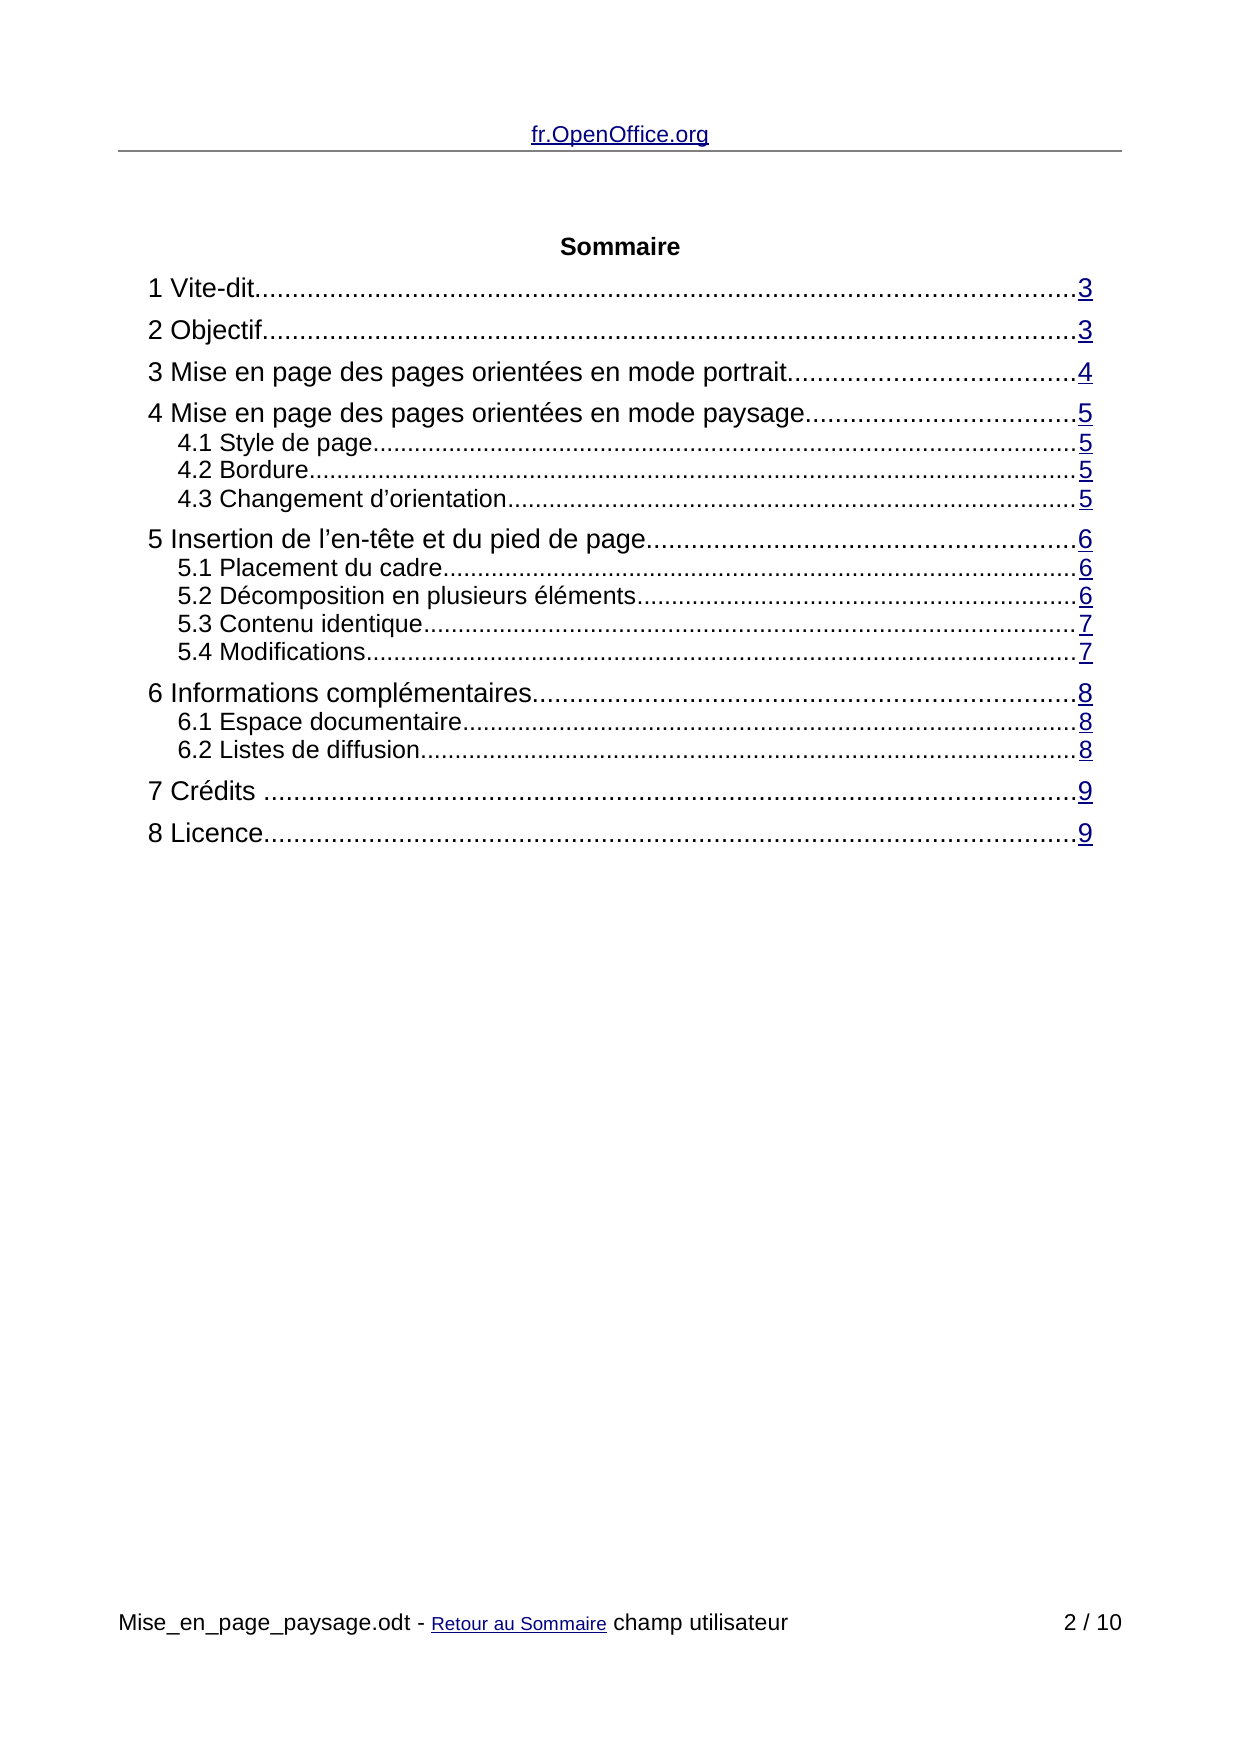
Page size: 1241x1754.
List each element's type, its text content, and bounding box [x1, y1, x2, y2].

text 5.2 Décomposition en plusieurs éléments 6 [177, 582, 1093, 610]
text 3 Mise en page des pages orientées en mode portrait 4 [148, 357, 1093, 387]
text 6.1 Espace documentaire 8 [177, 708, 1093, 736]
text 4.1 Style de page 5 [177, 428, 1093, 456]
text 7 Crédits 9 [148, 776, 1093, 806]
text 5.4 Modifications 7 [177, 638, 1093, 666]
text 2 Objectif 3 [148, 315, 1093, 345]
text 4 Mise en page des pages orientées en mode paysage 5 [148, 398, 1093, 428]
text 5.3 Contenu identique 7 [177, 610, 1093, 638]
text 6.2 Listes de diffusion 8 [177, 736, 1093, 764]
text 5.1 Placement du cadre 6 [177, 554, 1093, 582]
text 5 Insertion de l’en-tête et du pied de page 6 [148, 524, 1093, 554]
text 4.3 Changement d’orientation 5 [177, 484, 1093, 512]
text 6 Informations complémentaires 8 [148, 678, 1093, 708]
text 8 Licence 9 [148, 818, 1093, 848]
subtitle Sommaire [118, 233, 1122, 261]
text 1 Vite-dit 3 [148, 273, 1093, 303]
text 4.2 Bordure 5 [177, 456, 1093, 484]
